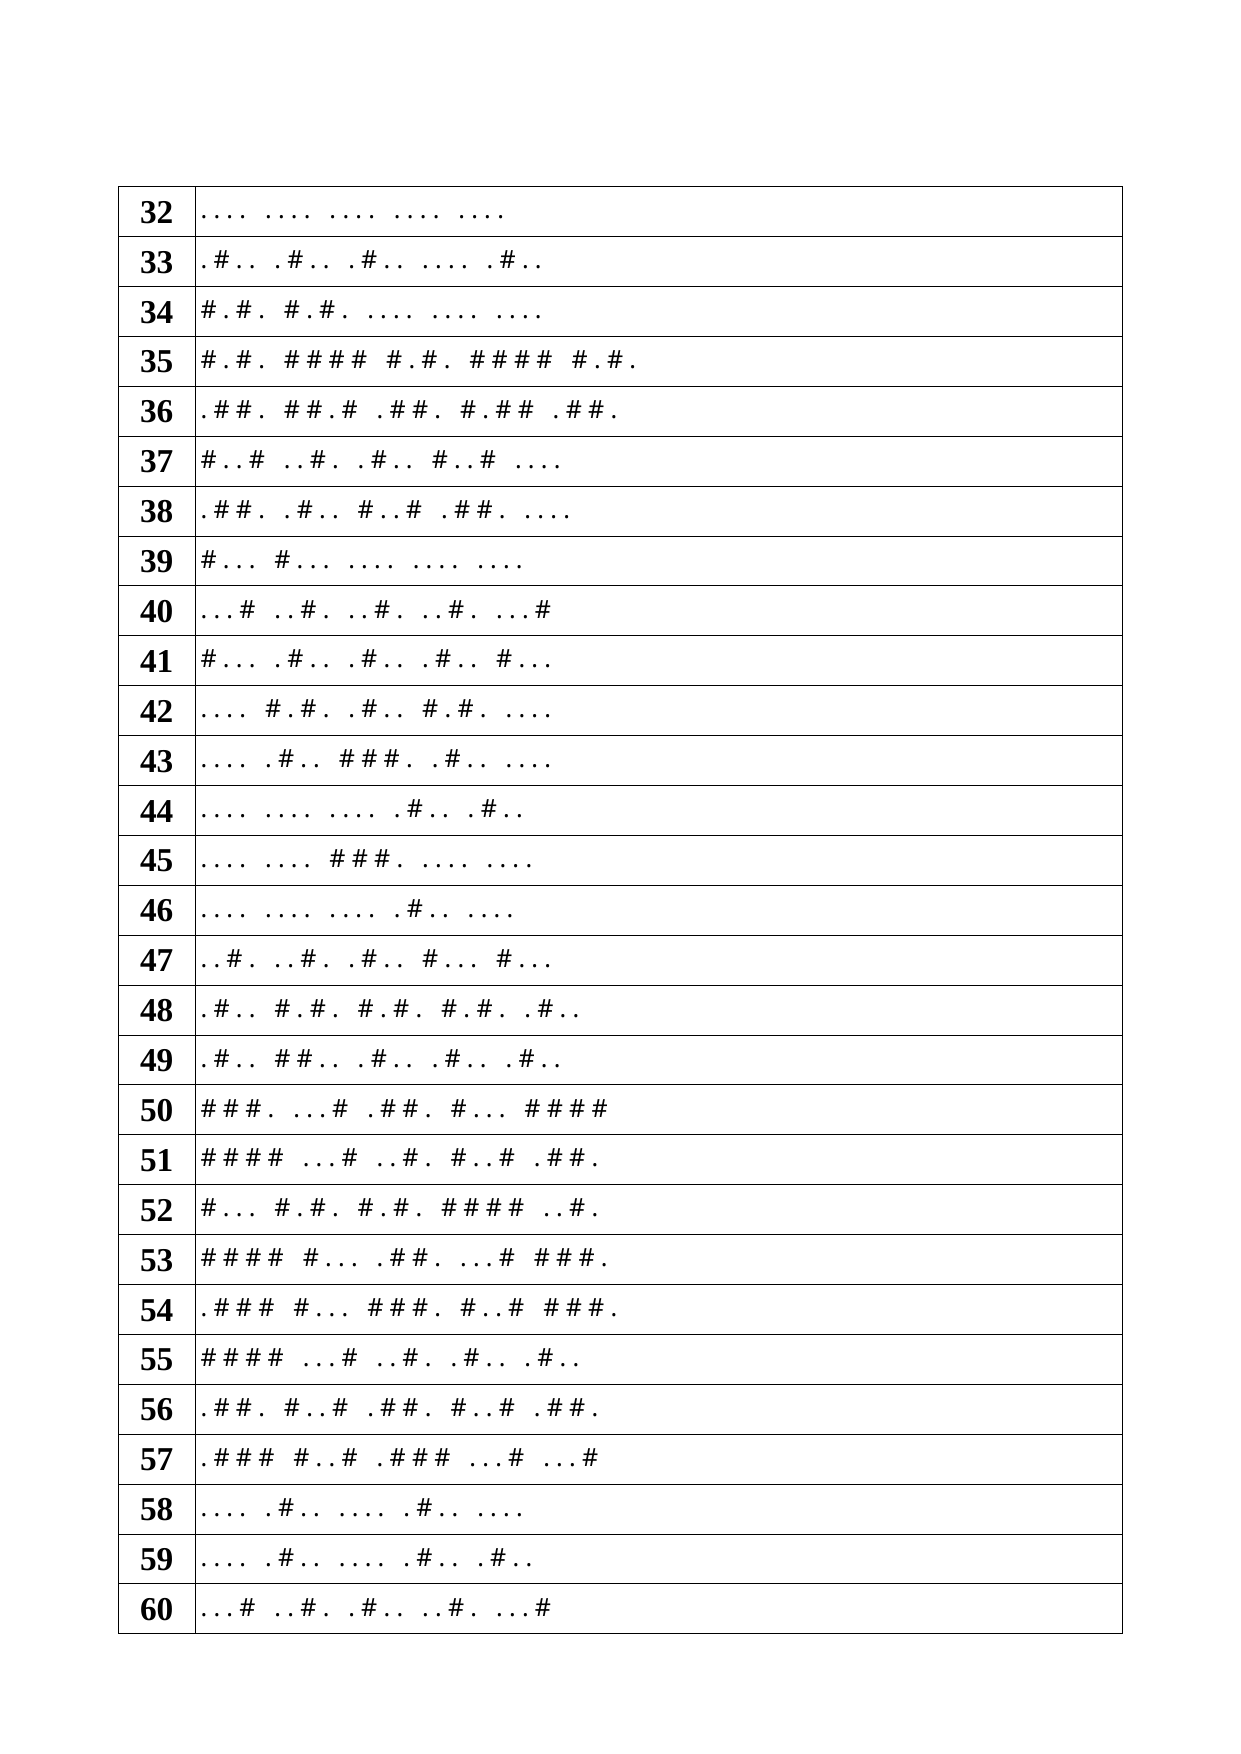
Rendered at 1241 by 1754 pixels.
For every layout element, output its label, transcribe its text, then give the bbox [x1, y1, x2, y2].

table_cell ...# ..#. .#.. ..#. ...# [196, 1584, 1122, 1633]
table_cell 57 [119, 1435, 195, 1483]
table_cell .### #..# .### ...# ...# [196, 1435, 1122, 1483]
table_cell 33 [119, 237, 195, 286]
table_header .... .... .... .... .... [196, 187, 1122, 236]
table_cell 36 [119, 387, 195, 436]
table_cell 40 [119, 586, 195, 635]
table_cell 50 [119, 1085, 195, 1134]
table_cell #### #... .##. ...# ###. [196, 1235, 1122, 1284]
table_header 32 [119, 187, 195, 236]
table_cell #.#. #### #.#. #### #.#. [196, 337, 1122, 386]
table_cell .... .#.. .... .#.. .#.. [196, 1535, 1122, 1583]
table_cell .... .#.. .... .#.. .... [196, 1485, 1122, 1533]
table_cell 52 [119, 1185, 195, 1234]
table_cell 48 [119, 986, 195, 1034]
table_cell .... #.#. .#.. #.#. .... [196, 686, 1122, 735]
table_cell #### ...# ..#. #..# .##. [196, 1135, 1122, 1184]
table_cell #... #... .... .... .... [196, 537, 1122, 585]
table_cell .#.. #.#. #.#. #.#. .#.. [196, 986, 1122, 1034]
table_cell 47 [119, 936, 195, 984]
table_cell ..#. ..#. .#.. #... #... [196, 936, 1122, 984]
table_cell 60 [119, 1584, 195, 1633]
table_cell .##. #..# .##. #..# .##. [196, 1385, 1122, 1434]
table_cell .#.. ##.. .#.. .#.. .#.. [196, 1036, 1122, 1084]
table_cell 39 [119, 537, 195, 585]
table_cell 38 [119, 487, 195, 536]
table_cell .##. ##.# .##. #.## .##. [196, 387, 1122, 436]
table_cell 42 [119, 686, 195, 735]
table_cell .... .... ###. .... .... [196, 836, 1122, 885]
table_cell 58 [119, 1485, 195, 1533]
table_cell 35 [119, 337, 195, 386]
table_cell 59 [119, 1535, 195, 1583]
table_cell ...# ..#. ..#. ..#. ...# [196, 586, 1122, 635]
table_cell #..# ..#. .#.. #..# .... [196, 437, 1122, 486]
table_cell 45 [119, 836, 195, 885]
table_cell 55 [119, 1335, 195, 1384]
table_cell 44 [119, 786, 195, 835]
table_cell .### #... ###. #..# ###. [196, 1285, 1122, 1334]
table_cell .... .... .... .#.. .... [196, 886, 1122, 935]
table_cell 34 [119, 287, 195, 336]
table_cell #### ...# ..#. .#.. .#.. [196, 1335, 1122, 1384]
table_cell 56 [119, 1385, 195, 1434]
table_cell #... .#.. .#.. .#.. #... [196, 636, 1122, 685]
table_cell 37 [119, 437, 195, 486]
table_cell 51 [119, 1135, 195, 1184]
table_cell .... .... .... .#.. .#.. [196, 786, 1122, 835]
table_cell 43 [119, 736, 195, 785]
table_cell 41 [119, 636, 195, 685]
table_cell 46 [119, 886, 195, 935]
table_cell .#.. .#.. .#.. .... .#.. [196, 237, 1122, 286]
table_cell ###. ...# .##. #... #### [196, 1085, 1122, 1134]
table_cell #.#. #.#. .... .... .... [196, 287, 1122, 336]
table_cell 54 [119, 1285, 195, 1334]
table_cell 49 [119, 1036, 195, 1084]
table_cell .... .#.. ###. .#.. .... [196, 736, 1122, 785]
table_cell 53 [119, 1235, 195, 1284]
table_cell #... #.#. #.#. #### ..#. [196, 1185, 1122, 1234]
table_cell .##. .#.. #..# .##. .... [196, 487, 1122, 536]
